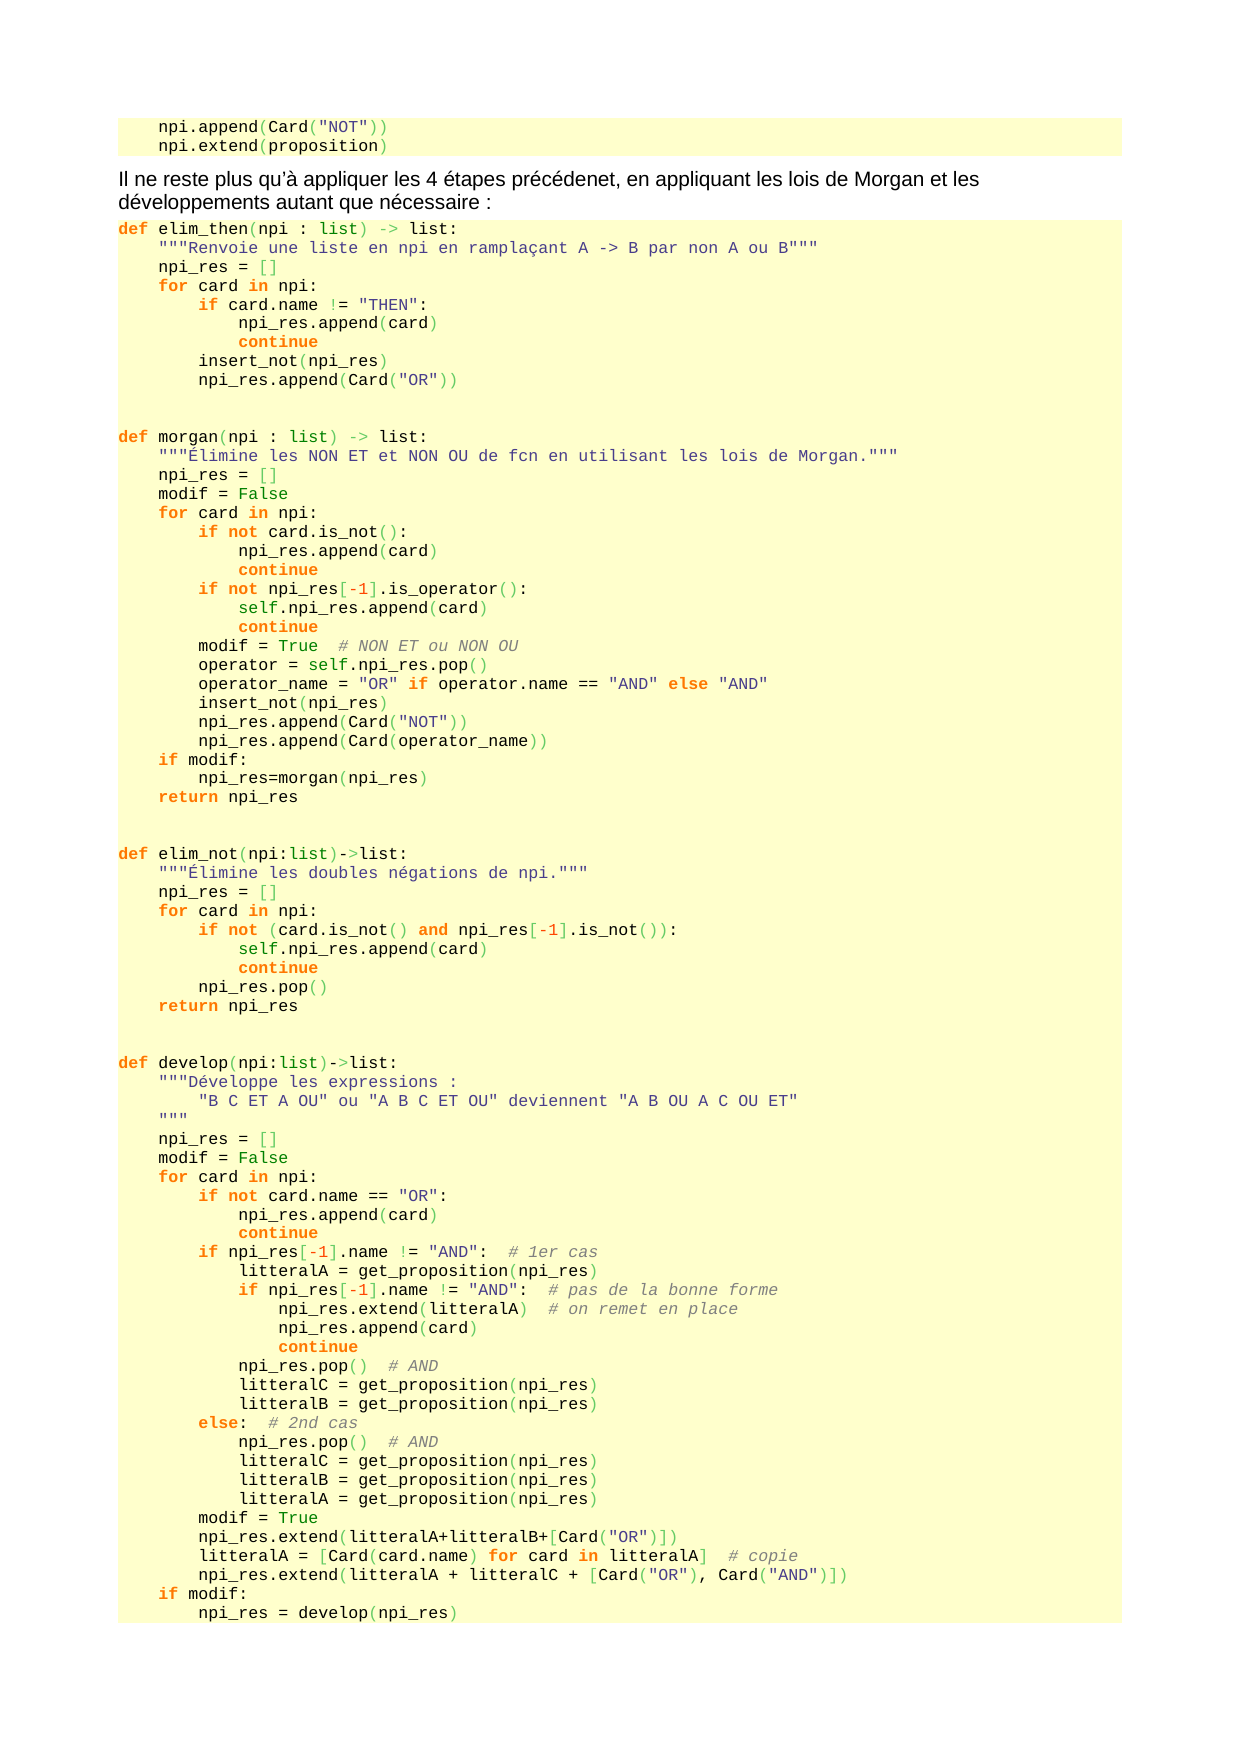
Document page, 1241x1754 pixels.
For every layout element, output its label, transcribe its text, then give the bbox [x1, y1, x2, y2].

text npi_res = [] [118, 1130, 1122, 1149]
text def elim_not(npi:list)->list: [118, 846, 1122, 865]
text continue [118, 1225, 1122, 1244]
text litteralC = get_proposition(npi_res) [118, 1377, 1122, 1396]
text if not card.name == "OR": [118, 1187, 1122, 1206]
text modif = False [118, 486, 1122, 504]
text npi_res.append(card) [118, 1206, 1122, 1225]
text npi_res.extend(litteralA+litteralB+[Card("OR")]) [118, 1528, 1122, 1547]
text def develop(npi:list)->list: [118, 1054, 1122, 1073]
text modif = True # NON ET ou NON OU [118, 637, 1122, 656]
text for card in npi: [118, 277, 1122, 296]
text modif = False [118, 1149, 1122, 1168]
text if npi_res[-1].name != "AND": # pas de la bonne forme [118, 1282, 1122, 1301]
text npi_res.append(card) [118, 315, 1122, 334]
text continue [118, 618, 1122, 637]
text if not npi_res[-1].is_operator(): [118, 580, 1122, 599]
text self.npi_res.append(card) [118, 599, 1122, 618]
text """Renvoie une liste en npi en ramplaçant A -> B par non A ou B""" [118, 239, 1122, 258]
text npi_res = [] [118, 884, 1122, 903]
text operator = self.npi_res.pop() [118, 656, 1122, 675]
text npi_res=morgan(npi_res) [118, 770, 1122, 789]
text if modif: [118, 1585, 1122, 1604]
text for card in npi: [118, 504, 1122, 523]
text def morgan(npi : list) -> list: [118, 429, 1122, 448]
text """Élimine les NON ET et NON OU de fcn en utilisant les lois de Morgan.""" [118, 448, 1122, 467]
text litteralA = get_proposition(npi_res) [118, 1490, 1122, 1509]
text if modif: [118, 751, 1122, 770]
text npi_res.append(card) [118, 542, 1122, 561]
text npi_res.pop() # AND [118, 1433, 1122, 1452]
text if npi_res[-1].name != "AND": # 1er cas [118, 1244, 1122, 1263]
text npi_res.append(Card("NOT")) [118, 713, 1122, 732]
text insert_not(npi_res) [118, 353, 1122, 372]
text litteralB = get_proposition(npi_res) [118, 1471, 1122, 1490]
text npi.extend(proposition) [118, 137, 1122, 156]
text for card in npi: [118, 1168, 1122, 1187]
text npi_res = [] [118, 467, 1122, 486]
text continue [118, 1339, 1122, 1358]
text "B C ET A OU" ou "A B C ET OU" deviennent "A B OU A C OU ET" [118, 1092, 1122, 1111]
text npi_res.append(card) [118, 1320, 1122, 1339]
text npi_res.pop() # AND [118, 1358, 1122, 1377]
text insert_not(npi_res) [118, 694, 1122, 713]
text continue [118, 561, 1122, 580]
text npi_res.append(Card("OR")) [118, 372, 1122, 391]
text modif = True [118, 1509, 1122, 1528]
text """Élimine les doubles négations de npi.""" [118, 865, 1122, 884]
text litteralC = get_proposition(npi_res) [118, 1452, 1122, 1471]
text continue [118, 959, 1122, 978]
text continue [118, 334, 1122, 353]
text litteralA = [Card(card.name) for card in litteralA] # copie [118, 1547, 1122, 1566]
text npi.append(Card("NOT")) [118, 118, 1122, 137]
text npi_res.append(Card(operator_name)) [118, 732, 1122, 751]
text return npi_res [118, 789, 1122, 808]
text operator_name = "OR" if operator.name == "AND" else "AND" [118, 675, 1122, 694]
text for card in npi: [118, 903, 1122, 922]
text npi_res.extend(litteralA) # on remet en place [118, 1301, 1122, 1320]
text if card.name != "THEN": [118, 296, 1122, 315]
text litteralA = get_proposition(npi_res) [118, 1263, 1122, 1282]
text """ [118, 1111, 1122, 1130]
text if not card.is_not(): [118, 523, 1122, 542]
text self.npi_res.append(card) [118, 941, 1122, 959]
text """Développe les expressions : [118, 1073, 1122, 1092]
text npi_res = develop(npi_res) [118, 1604, 1122, 1623]
text npi_res = [] [118, 258, 1122, 277]
text return npi_res [118, 997, 1122, 1016]
text npi_res.pop() [118, 978, 1122, 997]
text litteralB = get_proposition(npi_res) [118, 1396, 1122, 1414]
text def elim_then(npi : list) -> list: [118, 220, 1122, 239]
text npi_res.extend(litteralA + litteralC + [Card("OR"), Card("AND")]) [118, 1566, 1122, 1585]
text if not (card.is_not() and npi_res[-1].is_not()): [118, 922, 1122, 941]
text Il ne reste plus qu’à appliquer les 4 étapes précédenet, en appliquant les lois de Morgan et les développements autant que nécessaire : [118, 168, 1122, 214]
text else: # 2nd cas [118, 1414, 1122, 1433]
